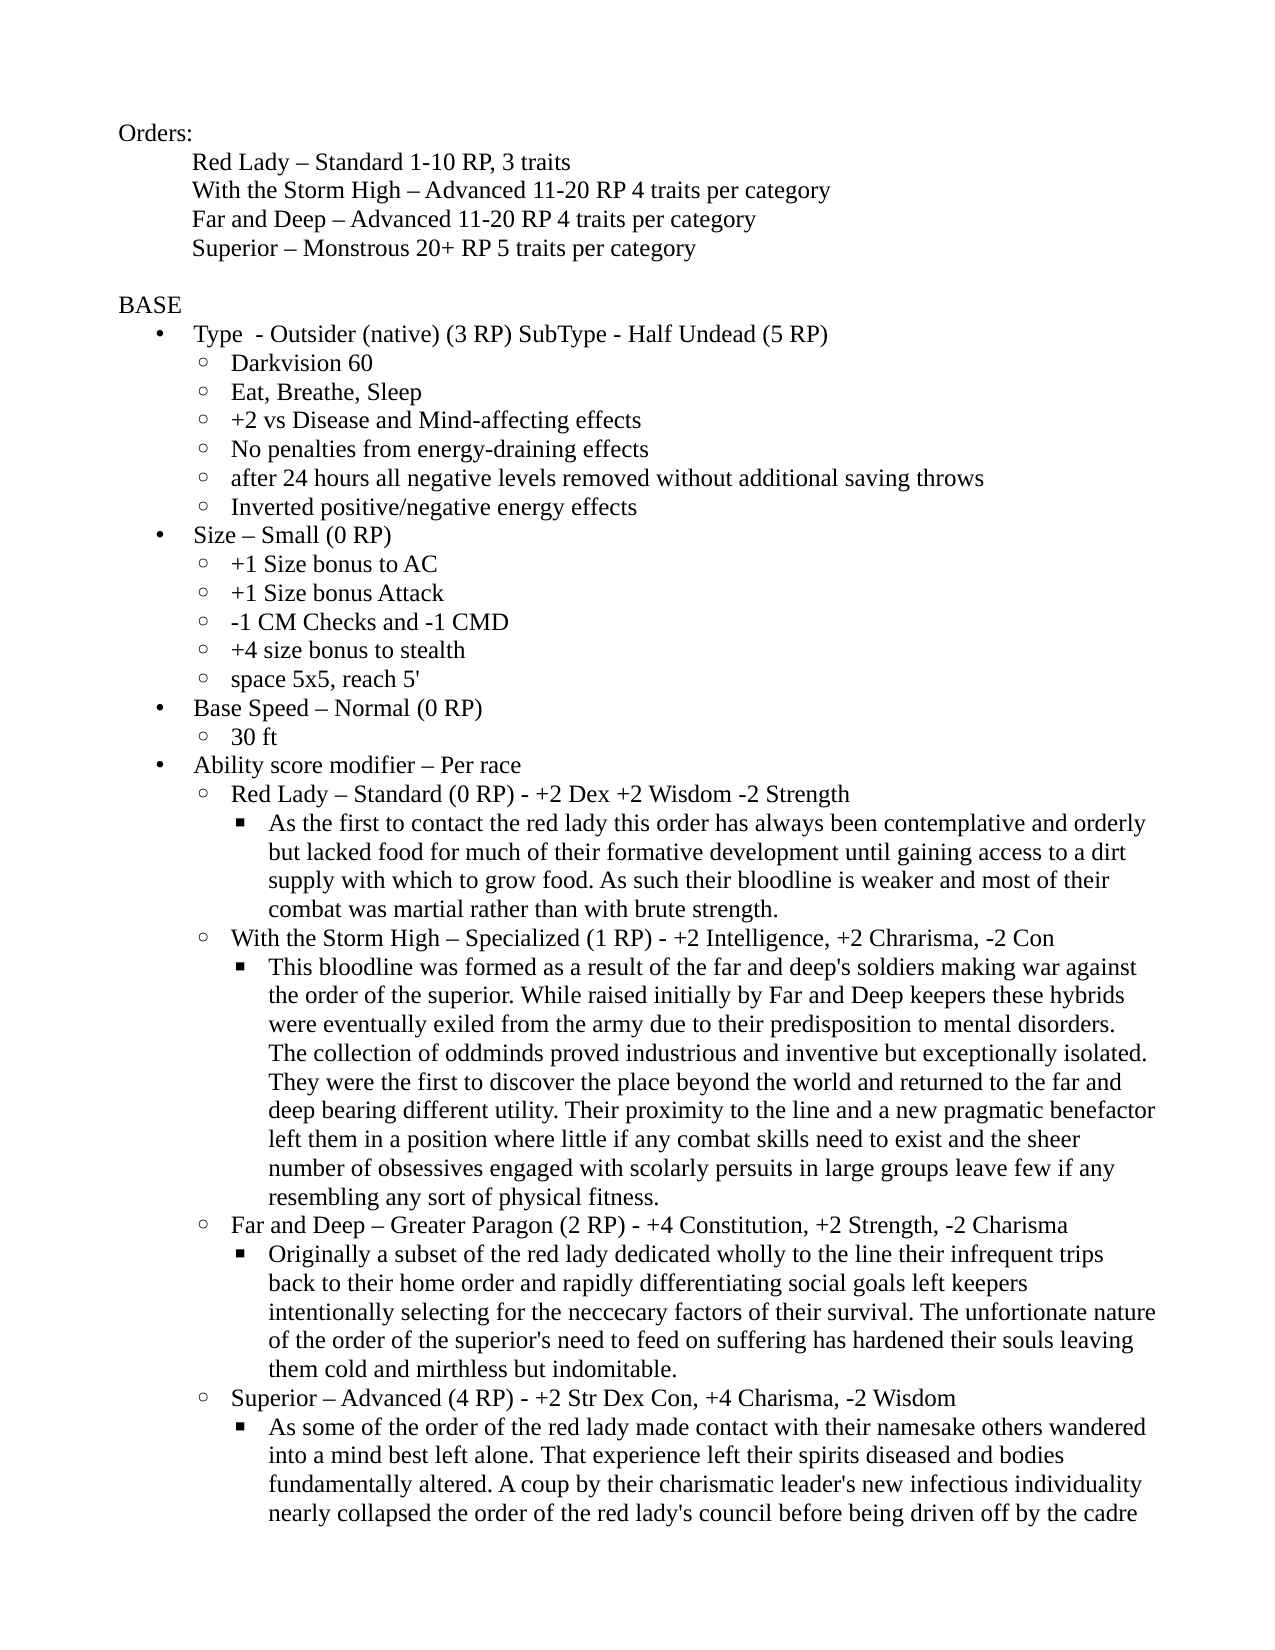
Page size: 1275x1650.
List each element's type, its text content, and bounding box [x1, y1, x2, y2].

list Originally a subset of the red lady dedicated wholly to the line their infrequent trips back to their home order and rapidly differentiating social goals left keepers intentionally selecting for the neccecary factors of their survival. The unfortionate nature of the order of the superior's need to feed on suffering has hardened their souls leaving them cold and mirthless but indomitable. [231, 1239, 1157, 1383]
list This bloodline was formed as a result of the far and deep's soldiers making war against the order of the superior. While raised initially by Far and Deep keepers these hybrids were eventually exiled from the army due to their predisposition to mental disorders. The collection of oddminds proved industrious and inventive but exceptionally isolated. They were the first to discover the place beyond the world and returned to the far and deep bearing different utility. Their proximity to the line and a new pragmatic benefactor left them in a position where little if any combat skills need to exist and the sheer number of obsessives engaged with scolarly persuits in large groups leave few if any resembling any sort of physical fitness. [231, 952, 1157, 1211]
list Eat, Breathe, Sleep [193, 377, 1157, 406]
list Inverted positive/negative energy effects [193, 492, 1157, 521]
list Base Speed – Normal (0 RP) [156, 693, 1157, 722]
list Far and Deep – Greater Paragon (2 RP) - +4 Constitution, +2 Strength, -2 Charisma [193, 1211, 1157, 1239]
text Red Lady – Standard 1-10 RP, 3 traits [118, 147, 1157, 176]
list Type - Outsider (native) (3 RP) SubType - Half Undead (5 RP) [156, 319, 1157, 348]
list 30 ft [193, 722, 1157, 751]
text With the Storm High – Advanced 11-20 RP 4 traits per category [118, 176, 1157, 204]
text Far and Deep – Advanced 11-20 RP 4 traits per category [118, 204, 1157, 233]
list -1 CM Checks and -1 CMD [193, 607, 1157, 636]
list space 5x5, reach 5' [193, 664, 1157, 693]
list Ability score modifier – Per race [156, 751, 1157, 779]
list Darkvision 60 [193, 348, 1157, 377]
list +4 size bonus to stealth [193, 636, 1157, 664]
list Red Lady – Standard (0 RP) - +2 Dex +2 Wisdom -2 Strength [193, 779, 1157, 808]
list +1 Size bonus to AC [193, 549, 1157, 578]
list Superior – Advanced (4 RP) - +2 Str Dex Con, +4 Charisma, -2 Wisdom [193, 1383, 1157, 1412]
list after 24 hours all negative levels removed without additional saving throws [193, 463, 1157, 492]
list No penalties from energy-draining effects [193, 434, 1157, 463]
list Size – Small (0 RP) [156, 521, 1157, 549]
list +1 Size bonus Attack [193, 578, 1157, 607]
text Orders: [118, 118, 1157, 147]
list As some of the order of the red lady made contact with their namesake others wandered into a mind best left alone. That experience left their spirits diseased and bodies fundamentally altered. A coup by their charismatic leader's new infectious individuality nearly collapsed the order of the red lady's council before being driven off by the cadre [231, 1412, 1157, 1527]
list +2 vs Disease and Mind-affecting effects [193, 406, 1157, 434]
text Superior – Monstrous 20+ RP 5 traits per category [118, 233, 1157, 262]
list With the Storm High – Specialized (1 RP) - +2 Intelligence, +2 Chrarisma, -2 Con [193, 923, 1157, 952]
text BASE [118, 291, 1157, 319]
list As the first to contact the red lady this order has always been contemplative and orderly but lacked food for much of their formative development until gaining access to a dirt supply with which to grow food. As such their bloodline is weaker and most of their combat was martial rather than with brute strength. [231, 808, 1157, 923]
